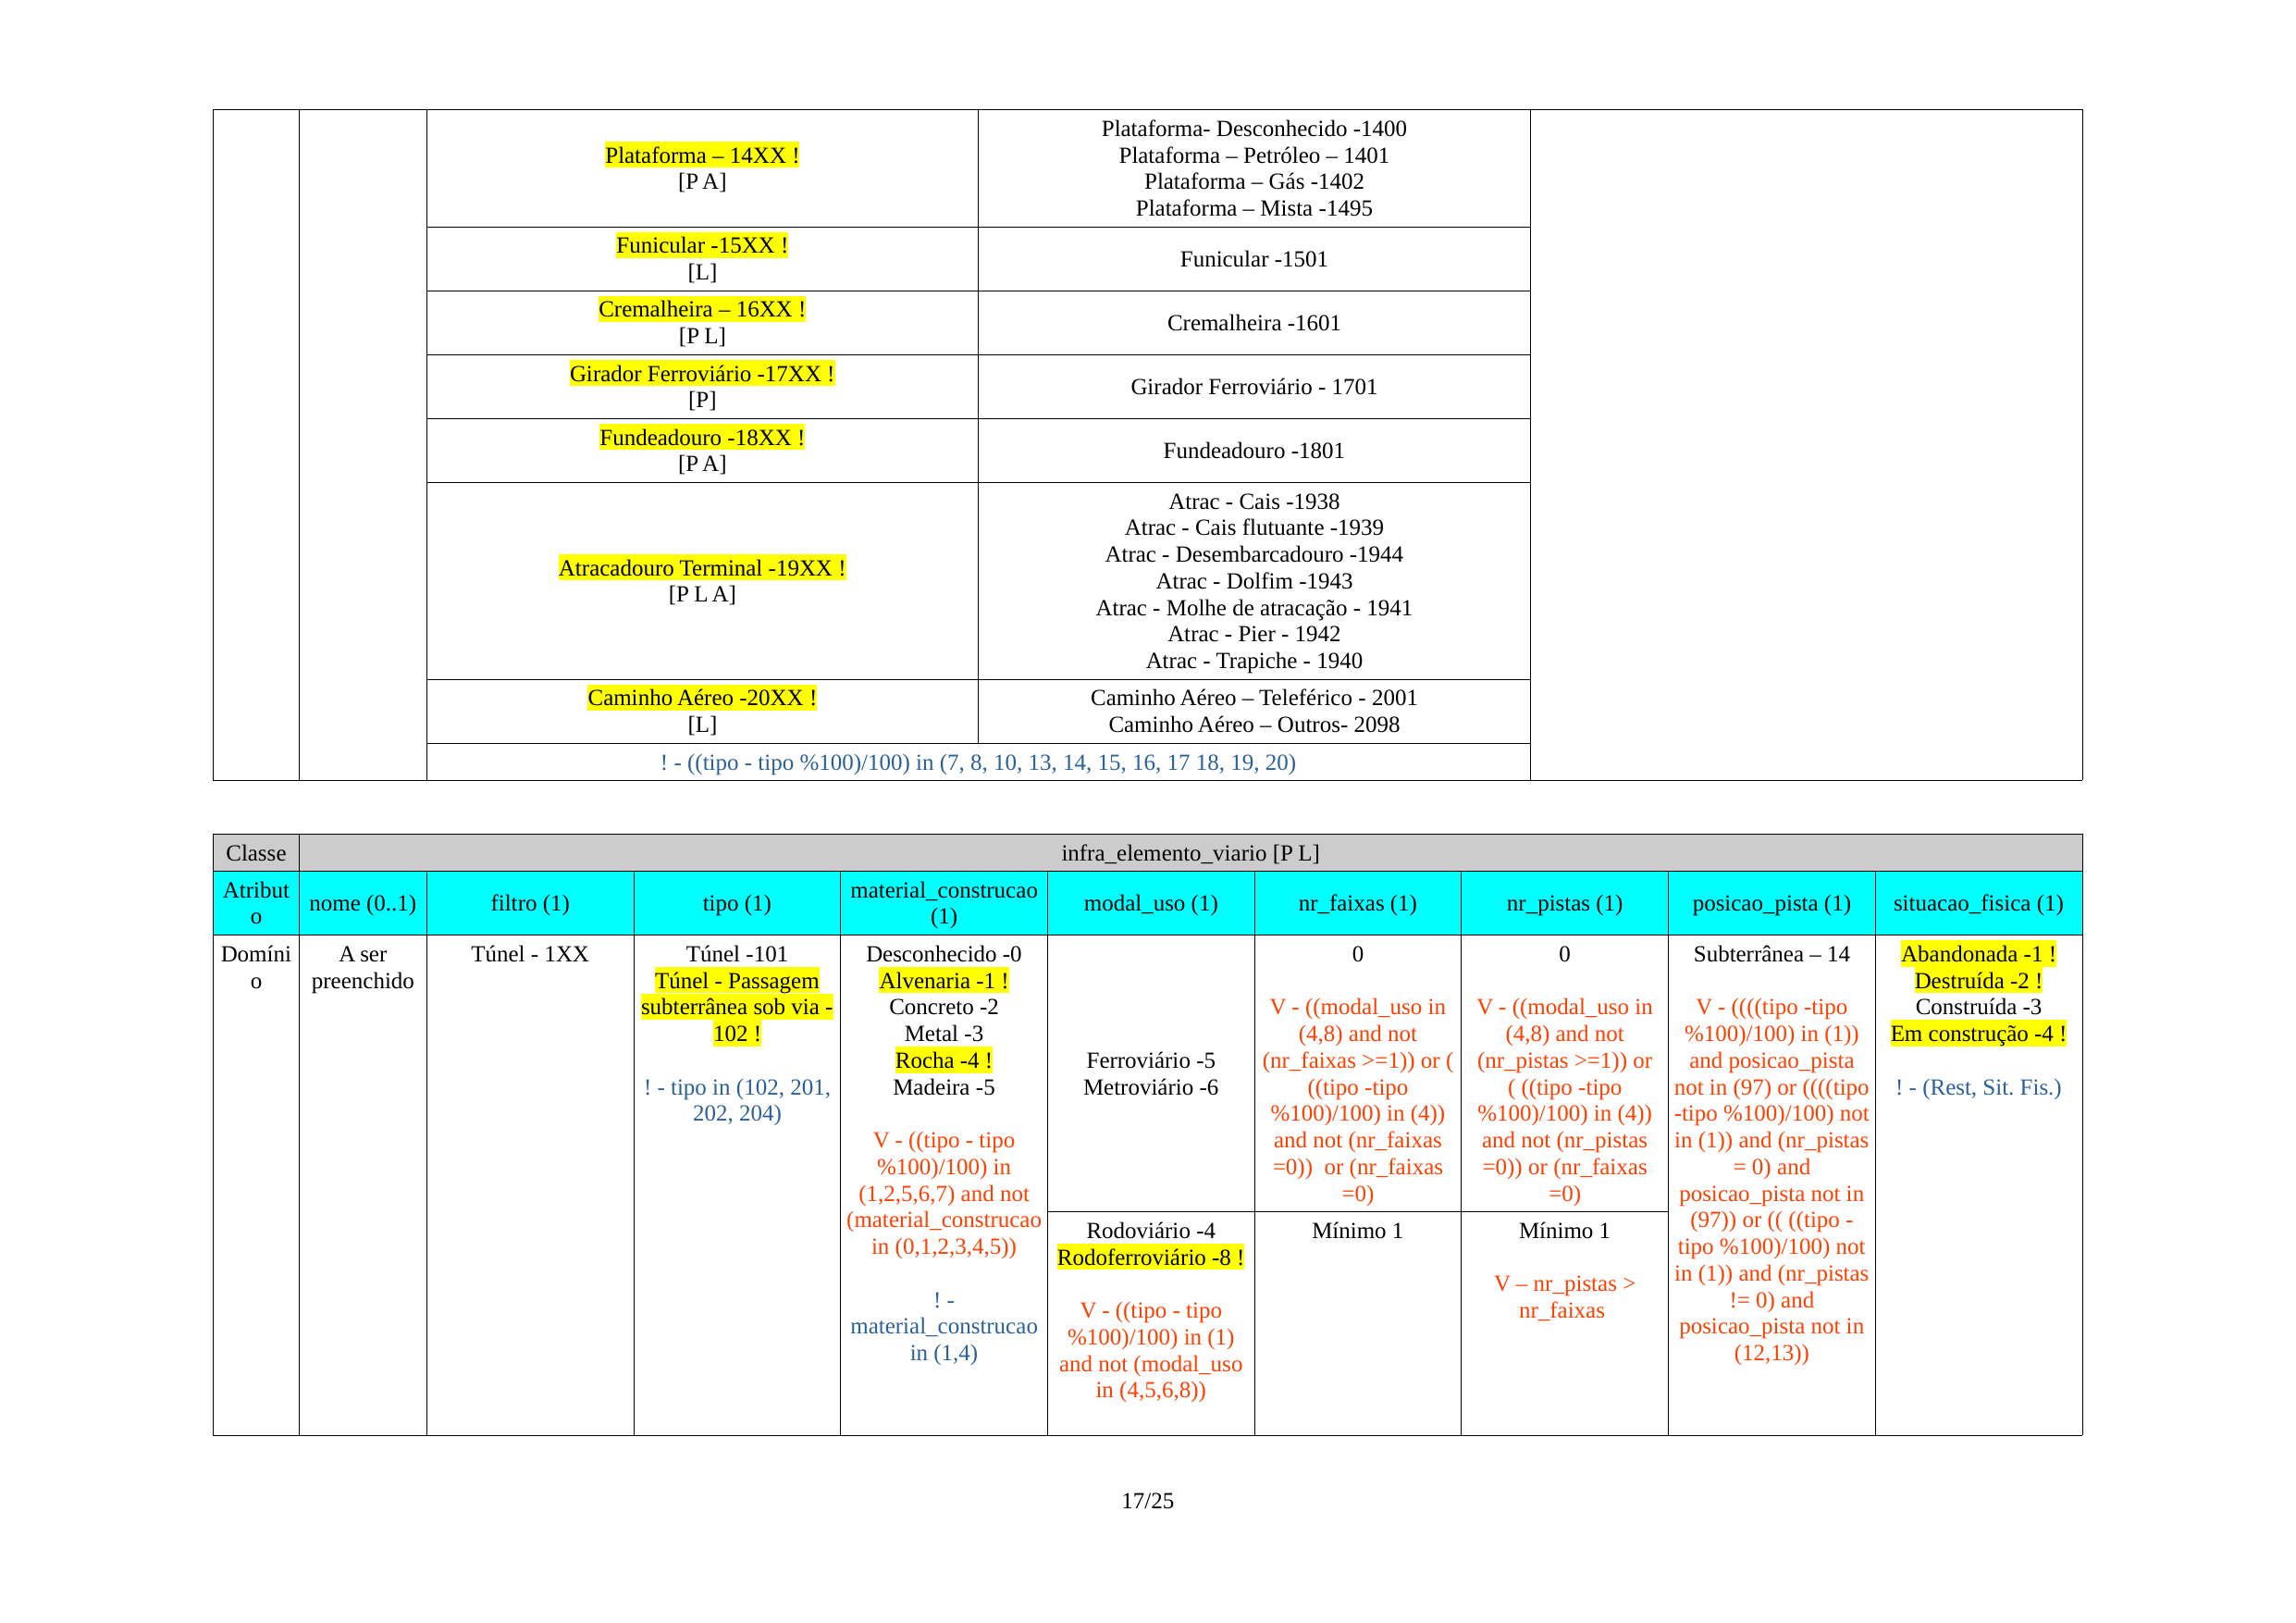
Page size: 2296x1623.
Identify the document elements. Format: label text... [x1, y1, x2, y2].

table_cell Funicular -15XX ! [L] [427, 228, 978, 291]
table_cell Túnel -101 Túnel - Passagem subterrânea sob via -102 ! ! - tipo in (102, 201, 202, 204) [635, 935, 840, 1435]
table_cell [214, 110, 299, 780]
table_cell Ferroviário -5 Metroviário -6 [1048, 935, 1254, 1211]
table_cell situacao_fisica (1) [1876, 872, 2082, 935]
table_cell Mínimo 1 V – nr_pistas > nr_faixas [1462, 1212, 1668, 1435]
table_cell Desconhecido -0 Alvenaria -1 ! Concreto -2 Metal -3 Rocha -4 ! Madeira -5 V - ((tipo - tipo %100)/100) in (1,2,5,6,7) and not (material_construcao in (0,1,2,3,4,5)) ! - material_construcao in (1,4) [841, 935, 1047, 1435]
table_header infra_elemento_viario [P L] [300, 835, 2082, 871]
table_cell material_construcao (1) [841, 872, 1047, 935]
table_cell Mínimo 1 [1255, 1212, 1461, 1435]
table_cell nr_faixas (1) [1255, 872, 1461, 935]
table_cell Túnel - 1XX [427, 935, 634, 1435]
table_cell Girador Ferroviário -17XX ! [P] [427, 355, 978, 418]
table_cell Caminho Aéreo – Teleférico - 2001 Caminho Aéreo – Outros- 2098 [979, 680, 1530, 743]
table_header Classe [214, 835, 299, 871]
table_cell Atrac - Cais -1938 Atrac - Cais flutuante -1939 Atrac - Desembarcadouro -1944 Atrac - Dolfim -1943 Atrac - Molhe de atracação - 1941 Atrac - Pier - 1942 Atrac - Trapiche - 1940 [979, 483, 1530, 679]
table_cell Rodoviário -4 Rodoferroviário -8 ! V - ((tipo - tipo %100)/100) in (1) and not (modal_uso in (4,5,6,8)) [1048, 1212, 1254, 1435]
table_cell Girador Ferroviário - 1701 [979, 355, 1530, 418]
table_cell Plataforma- Desconhecido -1400 Plataforma – Petróleo – 1401 Plataforma – Gás -1402 Plataforma – Mista -1495 [979, 110, 1530, 227]
table_cell Plataforma – 14XX ! [P A] [427, 110, 978, 227]
table_cell Caminho Aéreo -20XX ! [L] [427, 680, 978, 743]
table_cell Fundeadouro -18XX ! [P A] [427, 419, 978, 482]
table_cell Subterrânea – 14 V - ((((tipo -tipo %100)/100) in (1)) and posicao_pista not in (97) or ((((tipo -tipo %100)/100) not in (1)) and (nr_pistas = 0) and posicao_pista not in (97)) or (( ((tipo -tipo %100)/100) not in (1)) and (nr_pistas != 0) and posicao_pista not in (12,13)) [1669, 935, 1875, 1435]
table_cell posicao_pista (1) [1669, 872, 1875, 935]
table_cell ! - ((tipo - tipo %100)/100) in (7, 8, 10, 13, 14, 15, 16, 17 18, 19, 20) [427, 744, 1530, 780]
table_cell Atributo [214, 872, 299, 935]
table_cell A ser preenchido [300, 935, 426, 1435]
table_cell Fundeadouro -1801 [979, 419, 1530, 482]
table_cell nome (0..1) [300, 872, 426, 935]
table_cell Domínio [214, 935, 299, 1435]
table_cell [300, 110, 426, 780]
table_cell 0 V - ((modal_uso in (4,8) and not (nr_faixas >=1)) or ( ((tipo -tipo %100)/100) in (4)) and not (nr_faixas =0)) or (nr_faixas =0) [1255, 935, 1461, 1211]
table_cell modal_uso (1) [1048, 872, 1254, 935]
table_cell nr_pistas (1) [1462, 872, 1668, 935]
table_cell Abandonada -1 ! Destruída -2 ! Construída -3 Em construção -4 ! ! - (Rest, Sit. Fis.) [1876, 935, 2082, 1435]
table_cell filtro (1) [427, 872, 634, 935]
table_cell tipo (1) [635, 872, 840, 935]
table_cell [1531, 110, 2082, 780]
table_cell 0 V - ((modal_uso in (4,8) and not (nr_pistas >=1)) or ( ((tipo -tipo %100)/100) in (4)) and not (nr_pistas =0)) or (nr_faixas =0) [1462, 935, 1668, 1211]
table_cell Cremalheira – 16XX ! [P L] [427, 291, 978, 354]
table_cell Cremalheira -1601 [979, 291, 1530, 354]
table_cell Funicular -1501 [979, 228, 1530, 291]
table_cell Atracadouro Terminal -19XX ! [P L A] [427, 483, 978, 679]
